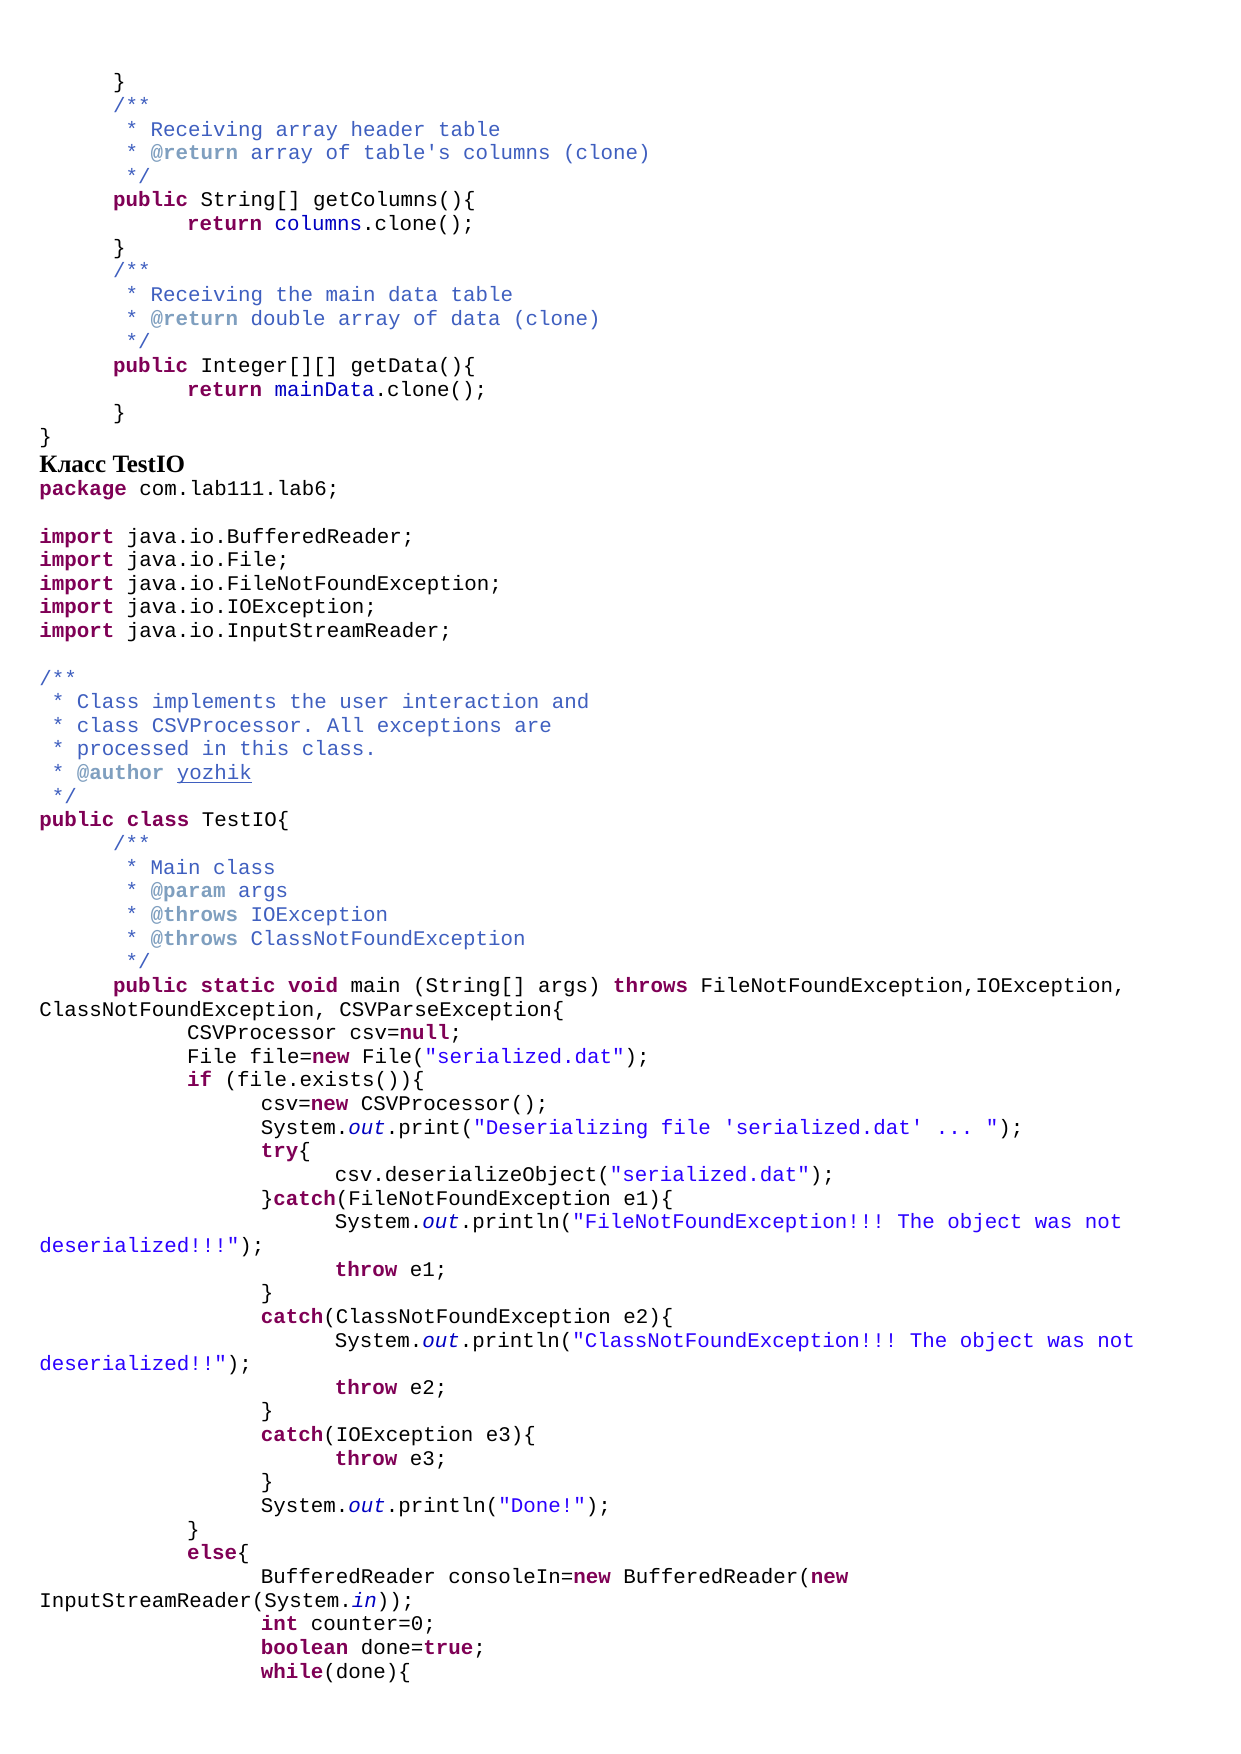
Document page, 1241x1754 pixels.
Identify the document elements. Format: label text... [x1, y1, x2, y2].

text */ [39, 951, 1189, 975]
text * Class implements the user interaction and [39, 691, 1189, 715]
text * @return double array of data (clone) [39, 308, 1189, 331]
text catch(IOException e3){ [39, 1424, 1189, 1448]
text System.out.println("ClassNotFoundException!!! The object was not deserialized!!"); [39, 1329, 1189, 1377]
text import java.io.File; [39, 549, 1189, 573]
text } [39, 237, 1189, 260]
text * processed in this class. [39, 738, 1189, 762]
text } [39, 1401, 1189, 1424]
text return mainData.clone(); [39, 379, 1189, 402]
text }catch(FileNotFoundException e1){ [39, 1188, 1189, 1211]
text System.out.println("FileNotFoundException!!! The object was not deserialized!!!"); [39, 1211, 1189, 1259]
text BufferedReader consoleIn=new BufferedReader(new InputStreamReader(System.in)); [39, 1566, 1189, 1613]
text System.out.print("Deserializing file 'serialized.dat' ... "); [39, 1117, 1189, 1140]
text throw e1; [39, 1259, 1189, 1282]
text import java.io.FileNotFoundException; [39, 573, 1189, 597]
text try{ [39, 1140, 1189, 1164]
text return columns.clone(); [39, 213, 1189, 237]
text else{ [39, 1542, 1189, 1566]
text * @throws ClassNotFoundException [39, 928, 1189, 951]
text Класс TestIO [39, 449, 1189, 478]
text System.out.println("Done!"); [39, 1495, 1189, 1519]
text } [39, 71, 1189, 95]
text boolean done=true; [39, 1637, 1189, 1661]
text * Receiving the main data table [39, 284, 1189, 308]
text /** [39, 667, 1189, 691]
text /** [39, 95, 1189, 118]
text * @param args [39, 880, 1189, 904]
text int counter=0; [39, 1613, 1189, 1637]
text */ [39, 166, 1189, 189]
text import java.io.BufferedReader; [39, 526, 1189, 549]
text * Receiving array header table [39, 118, 1189, 142]
text } [39, 426, 1189, 449]
text } [39, 402, 1189, 426]
text import java.io.InputStreamReader; [39, 620, 1189, 644]
text while(done){ [39, 1661, 1189, 1684]
text * Main class [39, 857, 1189, 880]
text * @throws IOException [39, 904, 1189, 928]
text File file=new File("serialized.dat"); [39, 1046, 1189, 1069]
text if (file.exists()){ [39, 1069, 1189, 1093]
text * @return array of table's columns (clone) [39, 142, 1189, 166]
text CSVProcessor csv=null; [39, 1022, 1189, 1046]
text package com.lab111.lab6; [39, 478, 1189, 502]
text public String[] getColumns(){ [39, 189, 1189, 213]
text */ [39, 331, 1189, 355]
text throw e3; [39, 1448, 1189, 1471]
text /** [39, 260, 1189, 284]
text } [39, 1471, 1189, 1495]
text * @author yozhik [39, 762, 1189, 786]
text csv=new CSVProcessor(); [39, 1093, 1189, 1117]
text * class CSVProcessor. All exceptions are [39, 715, 1189, 738]
text public class TestIO{ [39, 809, 1189, 833]
text import java.io.IOException; [39, 597, 1189, 620]
text throw e2; [39, 1377, 1189, 1401]
text } [39, 1282, 1189, 1306]
text public Integer[][] getData(){ [39, 355, 1189, 379]
text csv.deserializeObject("serialized.dat"); [39, 1164, 1189, 1188]
text catch(ClassNotFoundException e2){ [39, 1306, 1189, 1329]
text public static void main (String[] args) throws FileNotFoundException,IOException, ClassNotFoundException, CSVParseException{ [39, 975, 1189, 1022]
text } [39, 1519, 1189, 1542]
text */ [39, 786, 1189, 809]
text /** [39, 833, 1189, 857]
